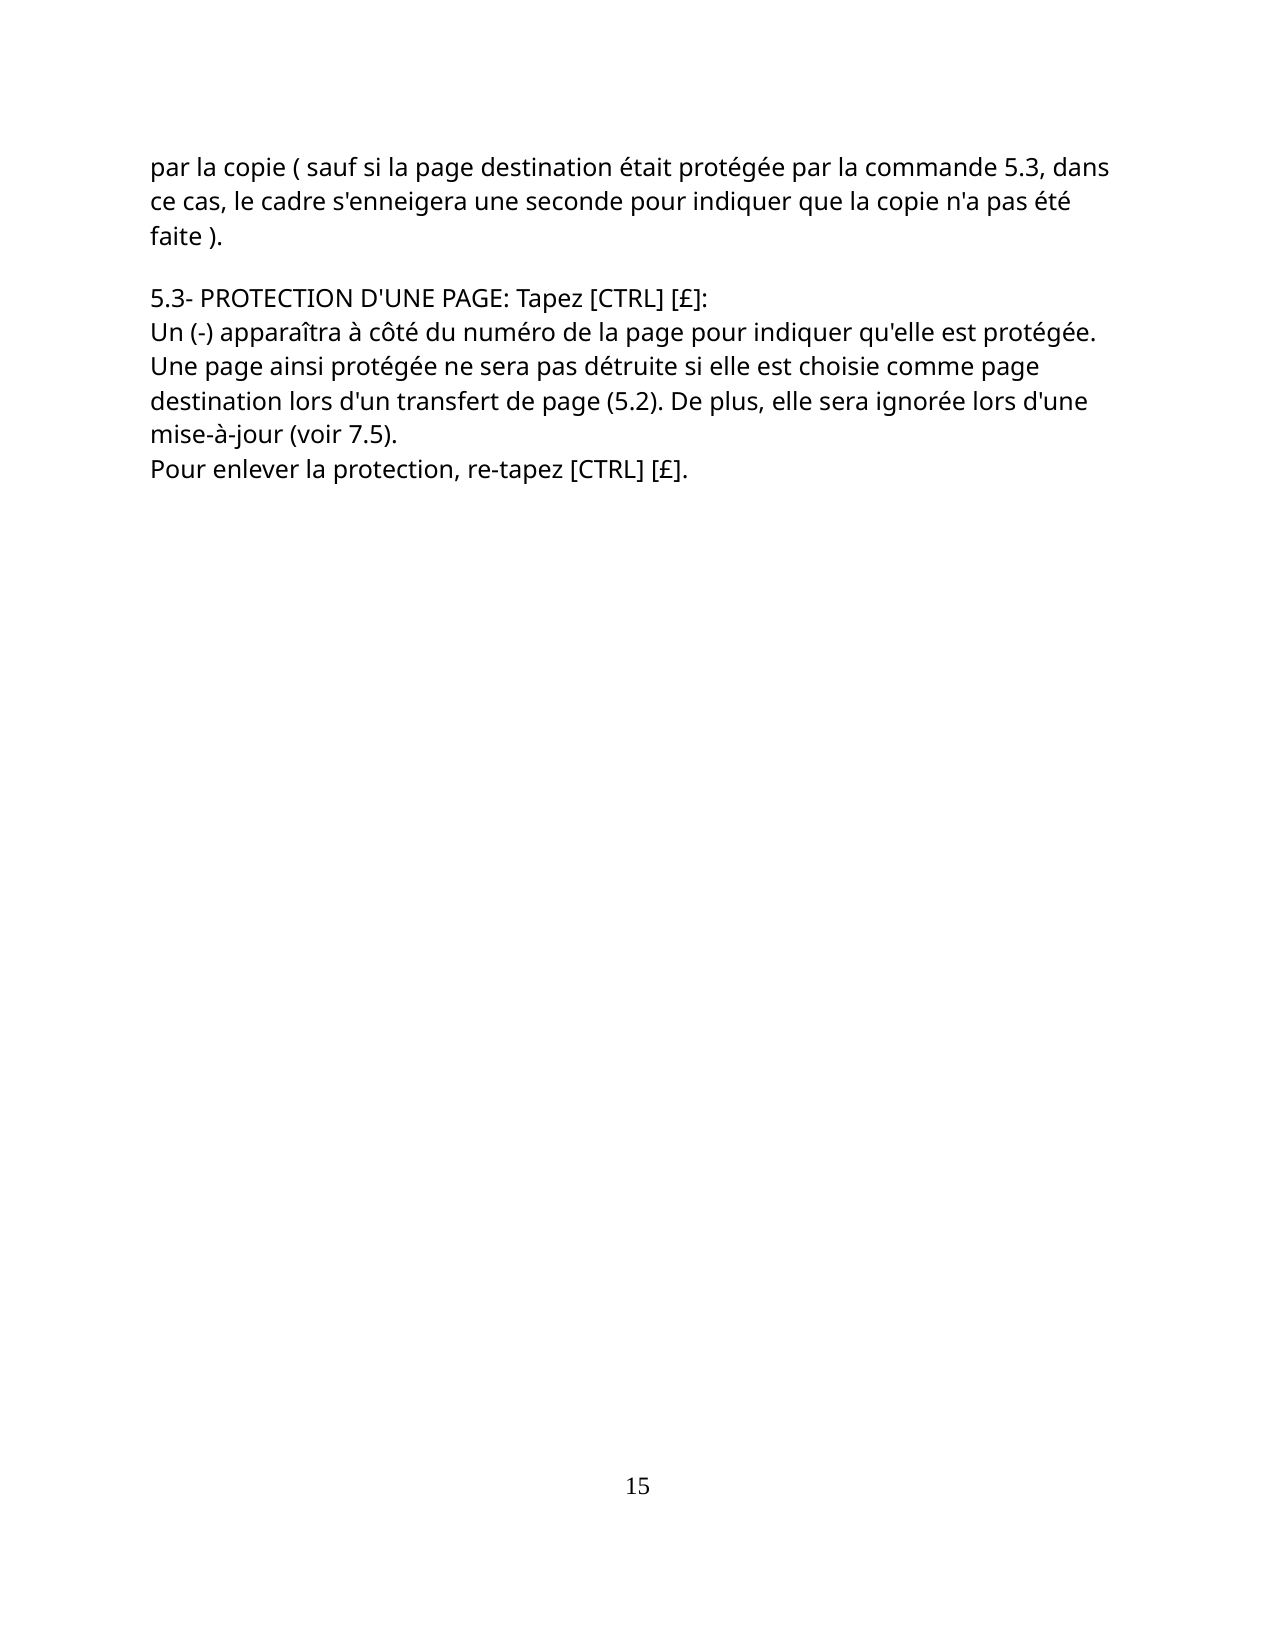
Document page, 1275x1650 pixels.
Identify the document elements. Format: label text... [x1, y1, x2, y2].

text 5.3- PROTECTION D'UNE PAGE: Tapez [CTRL] [£]: [150, 281, 1125, 315]
text Un (-) apparaîtra à côté du numéro de la page pour indiquer qu'elle est protégée. Une page ainsi protégée ne sera pas détruite si elle est choisie comme page destination lors d'un transfert de page (5.2). De plus, elle sera ignorée lors d'une mise-à-jour (voir 7.5). [150, 315, 1125, 451]
text Pour enlever la protection, re-tapez [CTRL] [£]. [150, 451, 1125, 485]
text par la copie ( sauf si la page destination était protégée par la commande 5.3, dans ce cas, le cadre s'enneigera une seconde pour indiquer que la copie n'a pas été faite ). [150, 150, 1125, 252]
